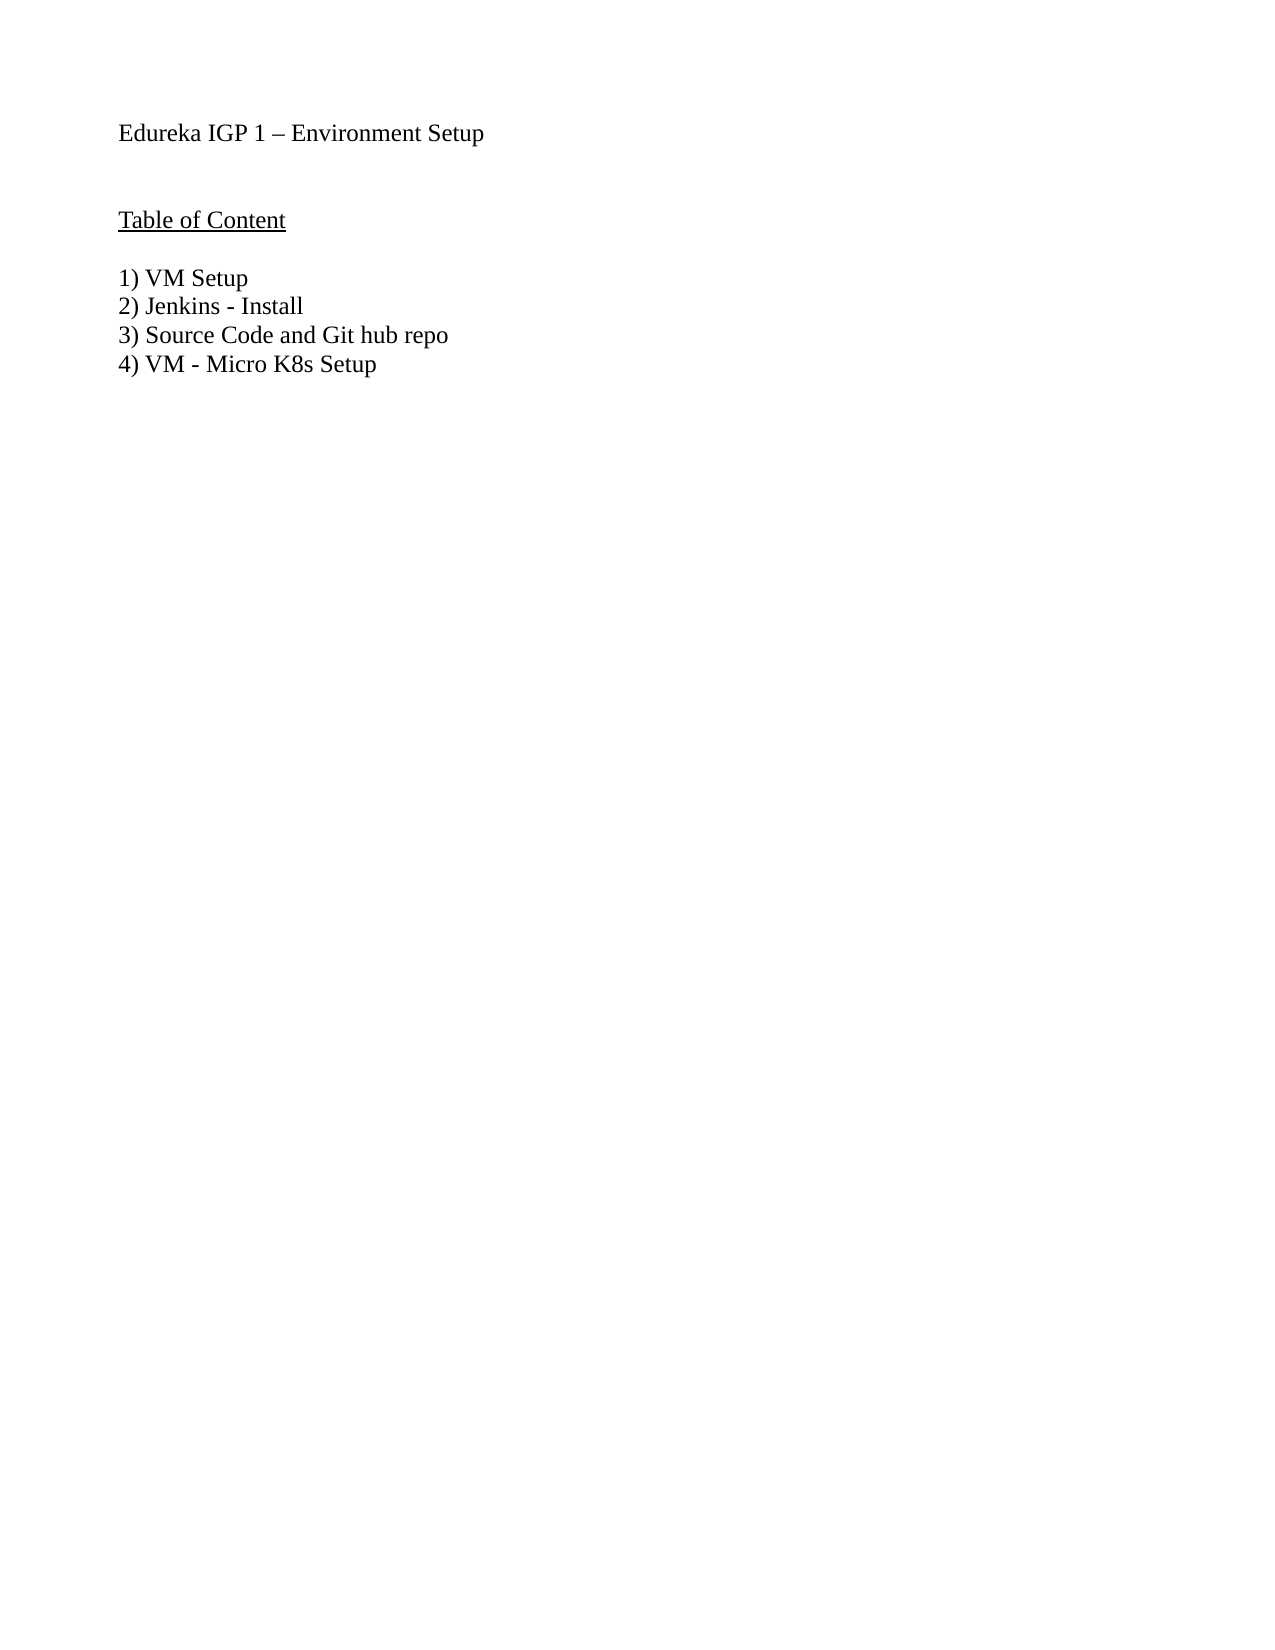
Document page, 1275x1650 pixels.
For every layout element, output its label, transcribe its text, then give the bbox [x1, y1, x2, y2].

text 1) VM Setup [118, 263, 1157, 291]
text Table of Content [118, 205, 1157, 234]
text 4) VM - Micro K8s Setup [118, 349, 1157, 378]
text 3) Source Code and Git hub repo [118, 320, 1157, 349]
text 2) Jenkins - Install [118, 291, 1157, 320]
